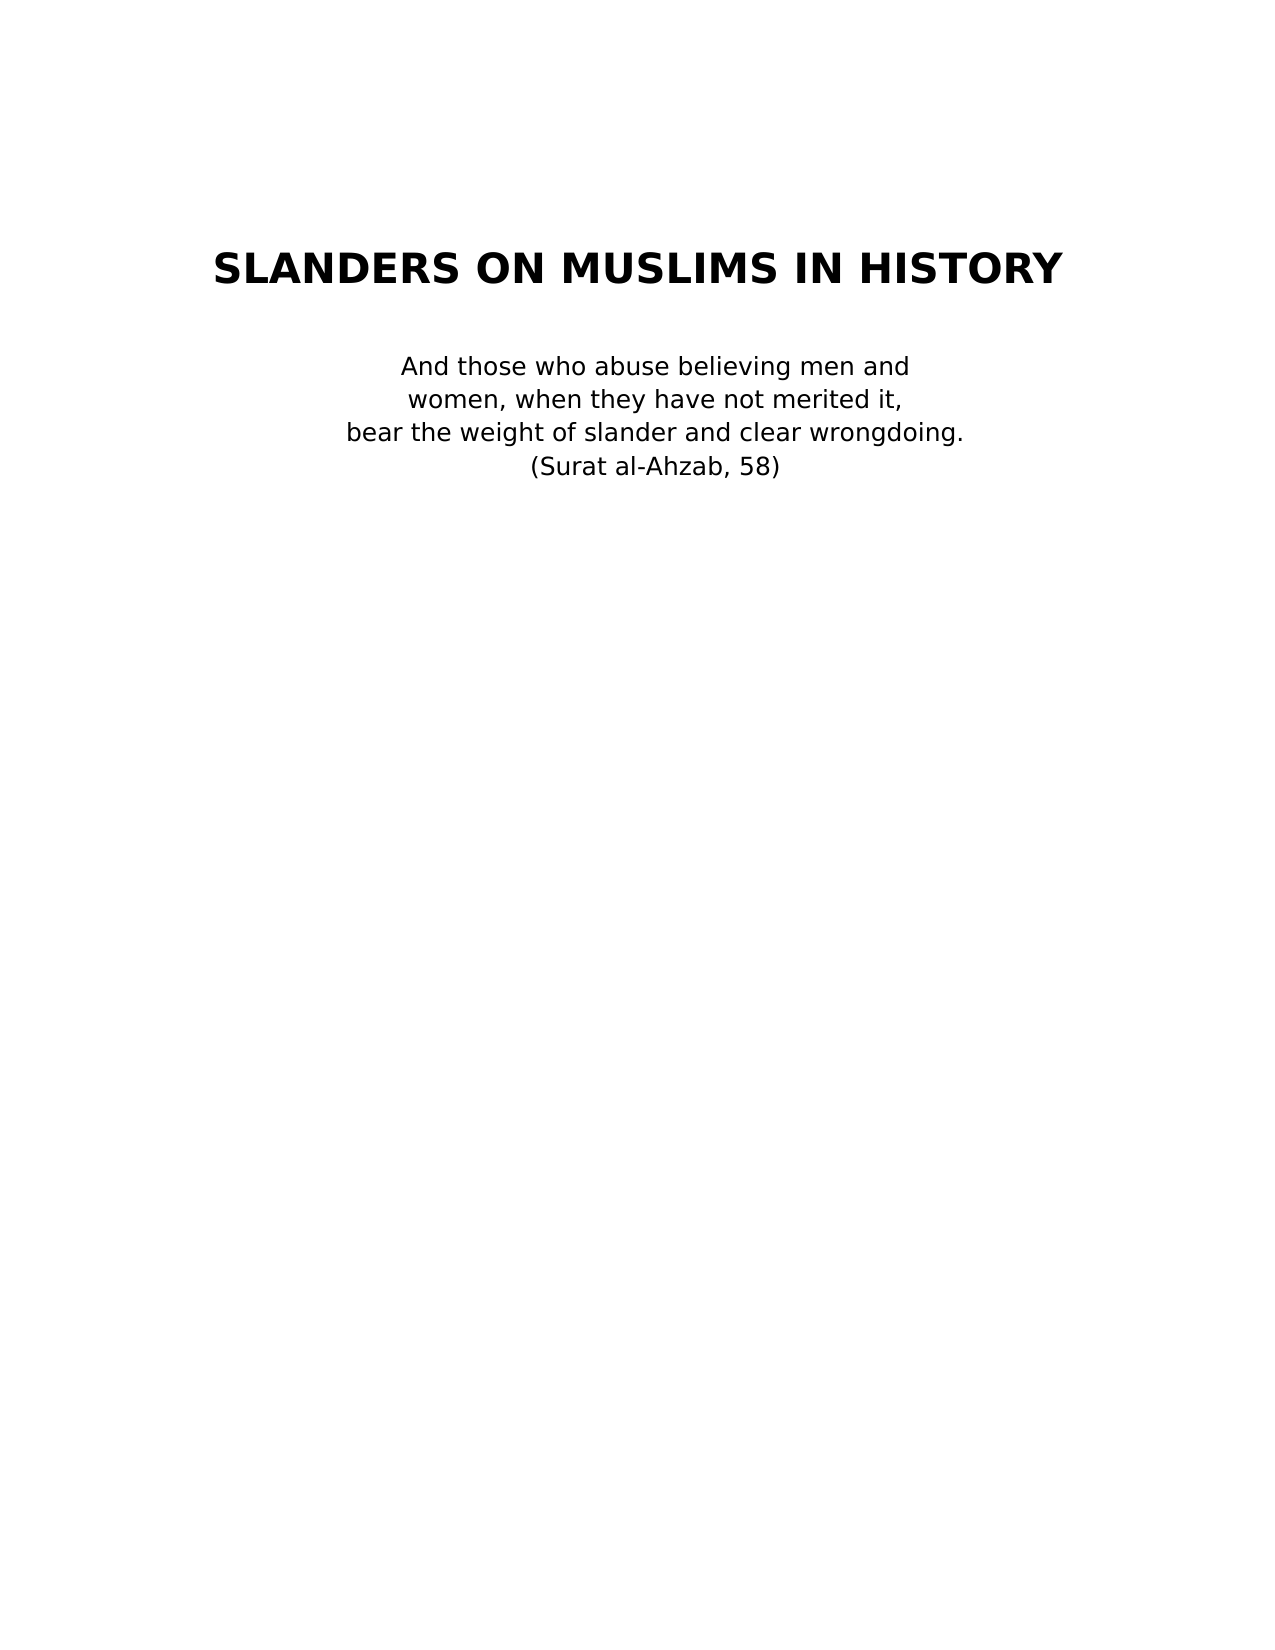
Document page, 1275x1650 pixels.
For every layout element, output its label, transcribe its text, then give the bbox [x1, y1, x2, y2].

subtitle SLANDERS ON MUSLIMS IN HISTORY [187, 245, 1087, 294]
text women, when they have not merited it, [282, 382, 993, 415]
text bear the weight of slander and clear wrongdoing. [282, 415, 993, 448]
text And those who abuse believing men and [282, 348, 993, 382]
text (Surat al-Ahzab, 58) [282, 448, 993, 482]
